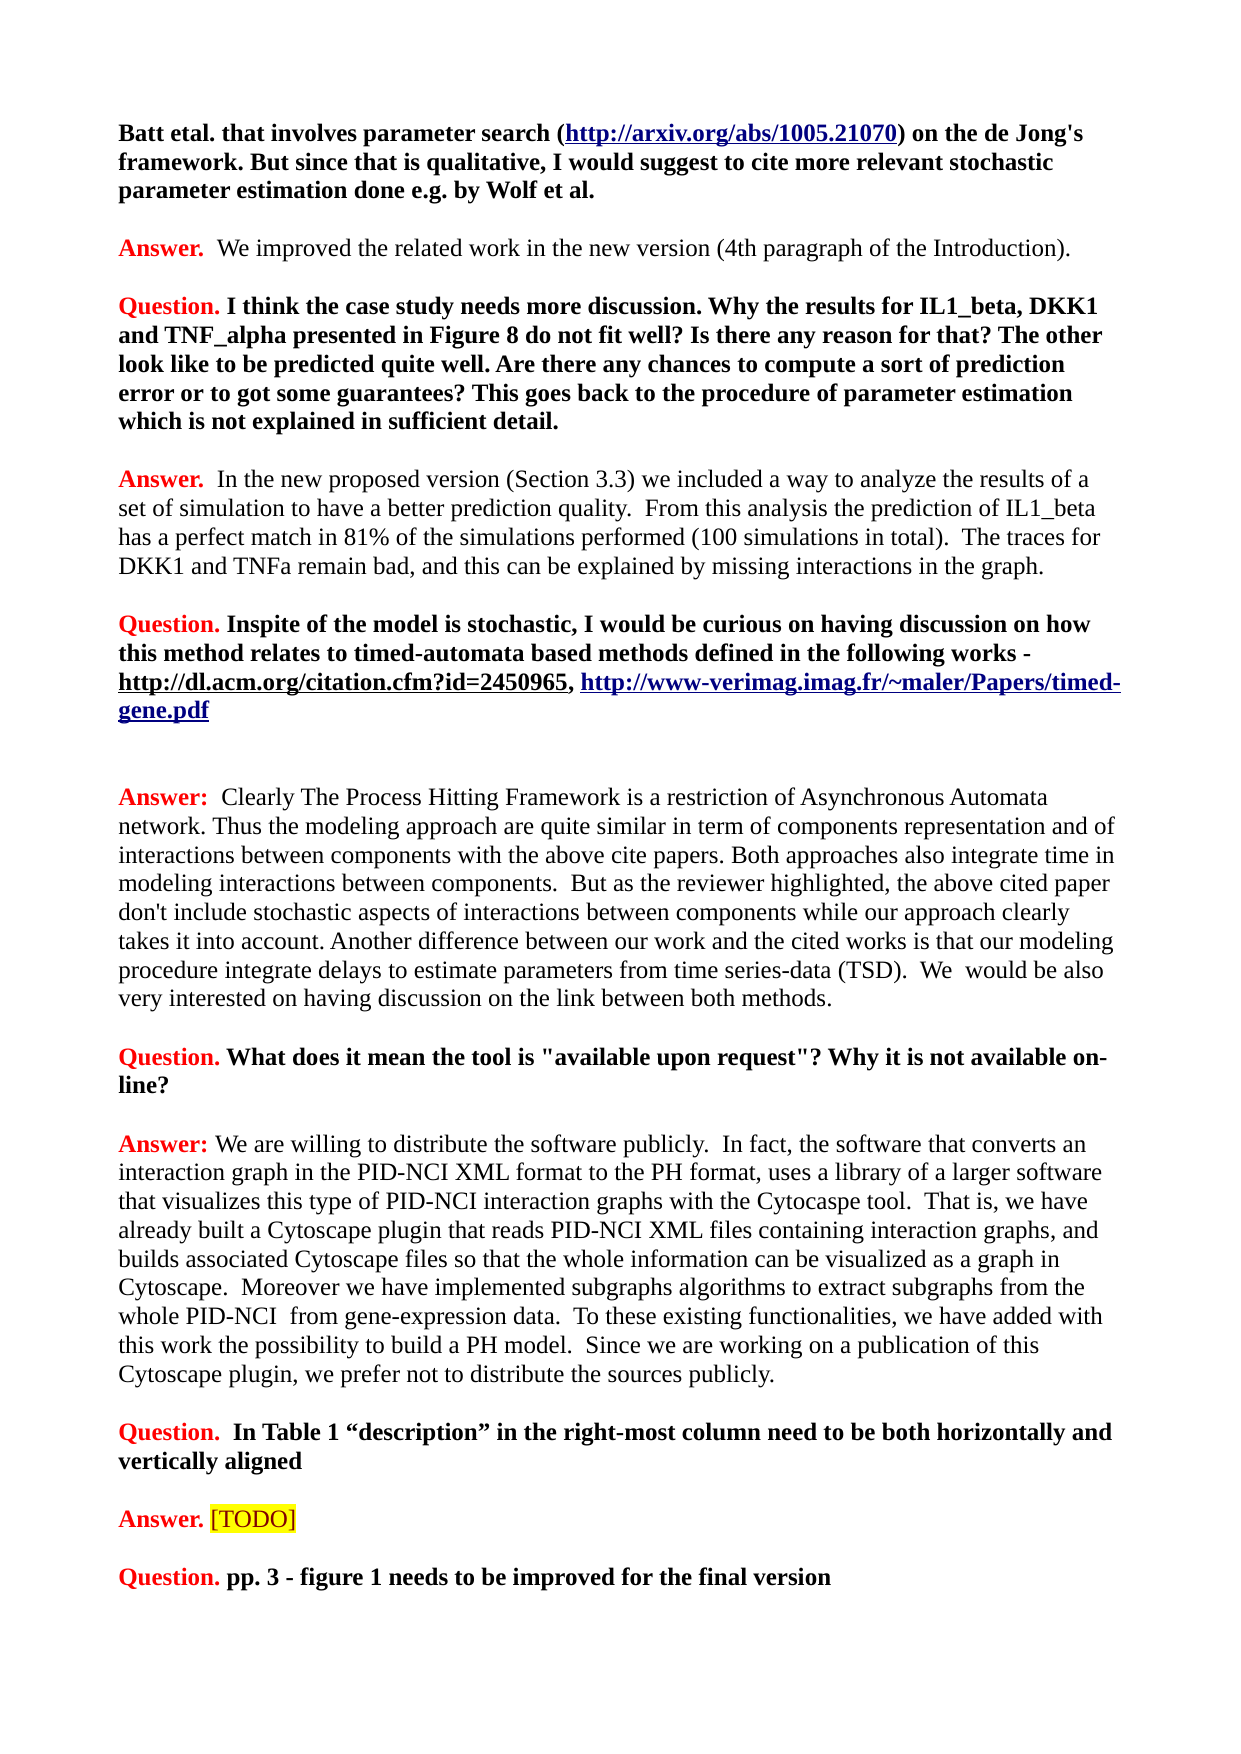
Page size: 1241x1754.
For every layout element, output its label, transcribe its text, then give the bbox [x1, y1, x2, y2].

text Question. Inspite of the model is stochastic, I would be curious on having discussion on how this method relates to timed-automata based methods defined in the following works - http://dl.acm.org/citation.cfm?id=2450965, http://www-verimag.imag.fr/~maler/Papers/timed-gene.pdf [118, 609, 1122, 724]
text Batt etal. that involves parameter search (http://arxiv.org/abs/1005.21070) on the de Jong's framework. But since that is qualitative, I would suggest to cite more relevant stochastic parameter estimation done e.g. by Wolf et al. [118, 118, 1122, 204]
text Question. What does it mean the tool is "available upon request"? Why it is not available on-line? [118, 1042, 1122, 1099]
text Answer. In the new proposed version (Section 3.3) we included a way to analyze the results of a set of simulation to have a better prediction quality. From this analysis the prediction of IL1_beta has a perfect match in 81% of the simulations performed (100 simulations in total). The traces for DKK1 and TNFa remain bad, and this can be explained by missing interactions in the graph. [118, 464, 1122, 579]
text Question. In Table 1 “description” in the right-most column need to be both horizontally and vertically aligned [118, 1417, 1122, 1474]
text Answer. We improved the related work in the new version (4th paragraph of the Introduction). [118, 233, 1122, 262]
text Question. pp. 3 - figure 1 needs to be improved for the final version [118, 1562, 1122, 1591]
text Answer: We are willing to distribute the software publicly. In fact, the software that converts an interaction graph in the PID-NCI XML format to the PH format, uses a library of a larger software that visualizes this type of PID-NCI interaction graphs with the Cytocaspe tool. That is, we have already built a Cytoscape plugin that reads PID-NCI XML files containing interaction graphs, and builds associated Cytoscape files so that the whole information can be visualized as a graph in Cytoscape. Moreover we have implemented subgraphs algorithms to extract subgraphs from the whole PID-NCI from gene-expression data. To these existing functionalities, we have added with this work the possibility to build a PH model. Since we are working on a publication of this Cytoscape plugin, we prefer not to distribute the sources publicly. [118, 1129, 1122, 1387]
text Question. I think the case study needs more discussion. Why the results for IL1_beta, DKK1 and TNF_alpha presented in Figure 8 do not fit well? Is there any reason for that? The other look like to be predicted quite well. Are there any chances to compute a sort of prediction error or to got some guarantees? This goes back to the procedure of parameter estimation which is not explained in sufficient detail. [118, 291, 1122, 435]
text Answer. [TODO] [118, 1504, 1122, 1533]
text Answer: Clearly The Process Hitting Framework is a restriction of Asynchronous Automata network. Thus the modeling approach are quite similar in term of components representation and of interactions between components with the above cite papers. Both approaches also integrate time in modeling interactions between components. But as the reviewer highlighted, the above cited paper don't include stochastic aspects of interactions between components while our approach clearly takes it into account. Another difference between our work and the cited works is that our modeling procedure integrate delays to estimate parameters from time series-data (TSD). We would be also very interested on having discussion on the link between both methods. [118, 782, 1122, 1012]
